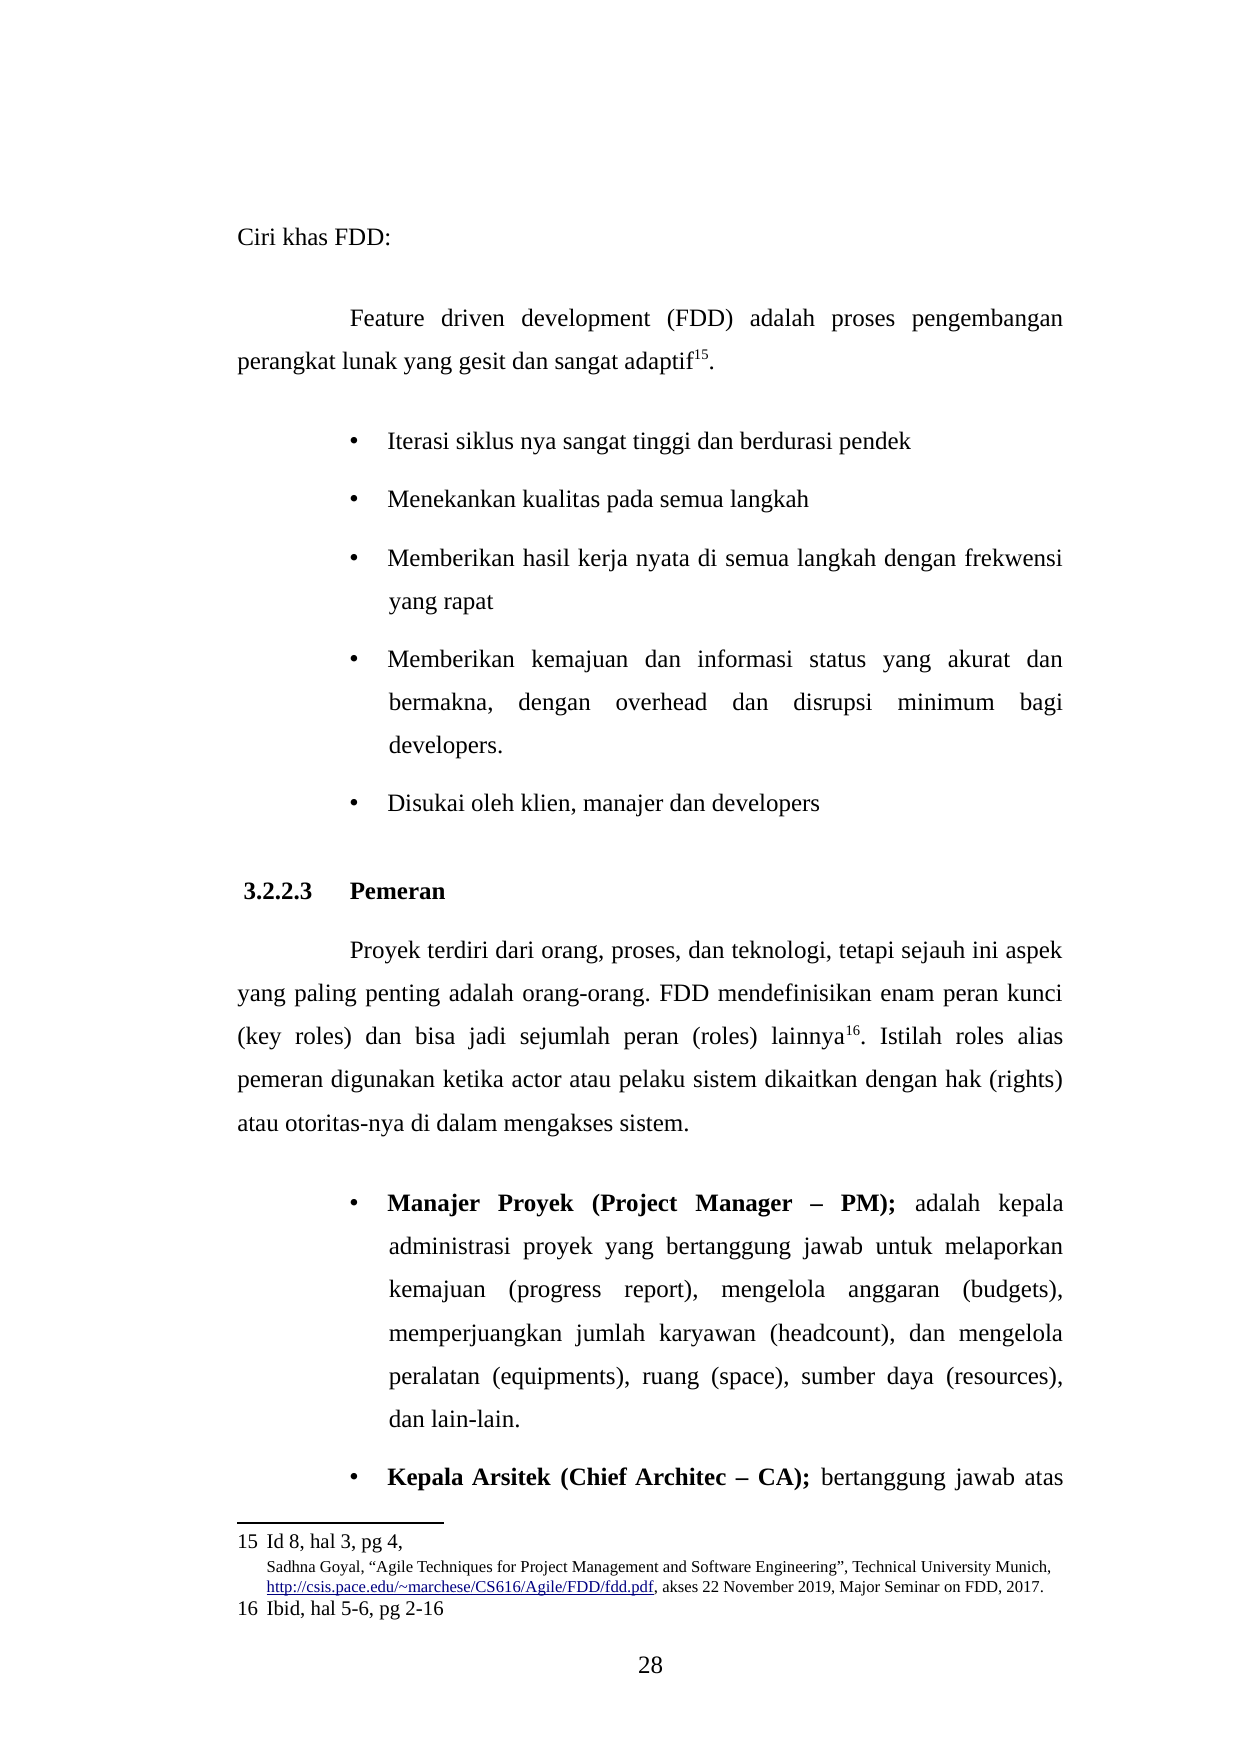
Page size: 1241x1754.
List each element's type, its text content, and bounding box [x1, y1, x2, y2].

list Manajer Proyek (Project Manager – PM); adalah kepala administrasi proyek yang bertanggung jawab untuk melaporkan kemajuan (progress report), mengelola anggaran (budgets), memperjuangkan jumlah karyawan (headcount), dan mengelola peralatan (equipments), ruang (space), sumber daya (resources), dan lain-lain. [349, 1188, 1063, 1433]
text Ciri khas FDD: [237, 222, 1063, 251]
list Kepala Arsitek (Chief Architec – CA); bertanggung jawab atas [349, 1462, 1063, 1491]
text Id 8, hal 3, pg 4, [237, 1529, 1063, 1553]
text Proyek terdiri dari orang, proses, dan teknologi, tetapi sejauh ini aspek yang paling penting adalah orang-orang. FDD mendefinisikan enam peran kunci (key roles) dan bisa jadi sejumlah peran (roles) lainnya. Istilah roles alias pemeran digunakan ketika actor atau pelaku sistem dikaitkan dengan hak (rights) atau otoritas-nya di dalam mengakses sistem. [237, 935, 1063, 1136]
list Disukai oleh klien, manajer dan developers [349, 788, 1063, 817]
list Pemeran [237, 876, 1063, 905]
list Menekankan kualitas pada semua langkah [349, 484, 1063, 513]
list Memberikan hasil kerja nyata di semua langkah dengan frekwensi yang rapat [349, 543, 1063, 614]
text Sadhna Goyal, “Agile Techniques for Project Management and Software Engineering”, Technical University Munich, http://csis.pace.edu/~marchese/CS616/Agile/FDD/fdd.pdf, akses 22 November 2019, Major Seminar on FDD, 2017. [237, 1553, 1063, 1596]
text Ibid, hal 5-6, pg 2-16 [237, 1596, 1063, 1620]
list Iterasi siklus nya sangat tinggi dan berdurasi pendek [349, 426, 1063, 455]
text Feature driven development (FDD) adalah proses pengembangan perangkat lunak yang gesit dan sangat adaptif. [237, 303, 1063, 374]
list Memberikan kemajuan dan informasi status yang akurat dan bermakna, dengan overhead dan disrupsi minimum bagi developers. [349, 644, 1063, 759]
